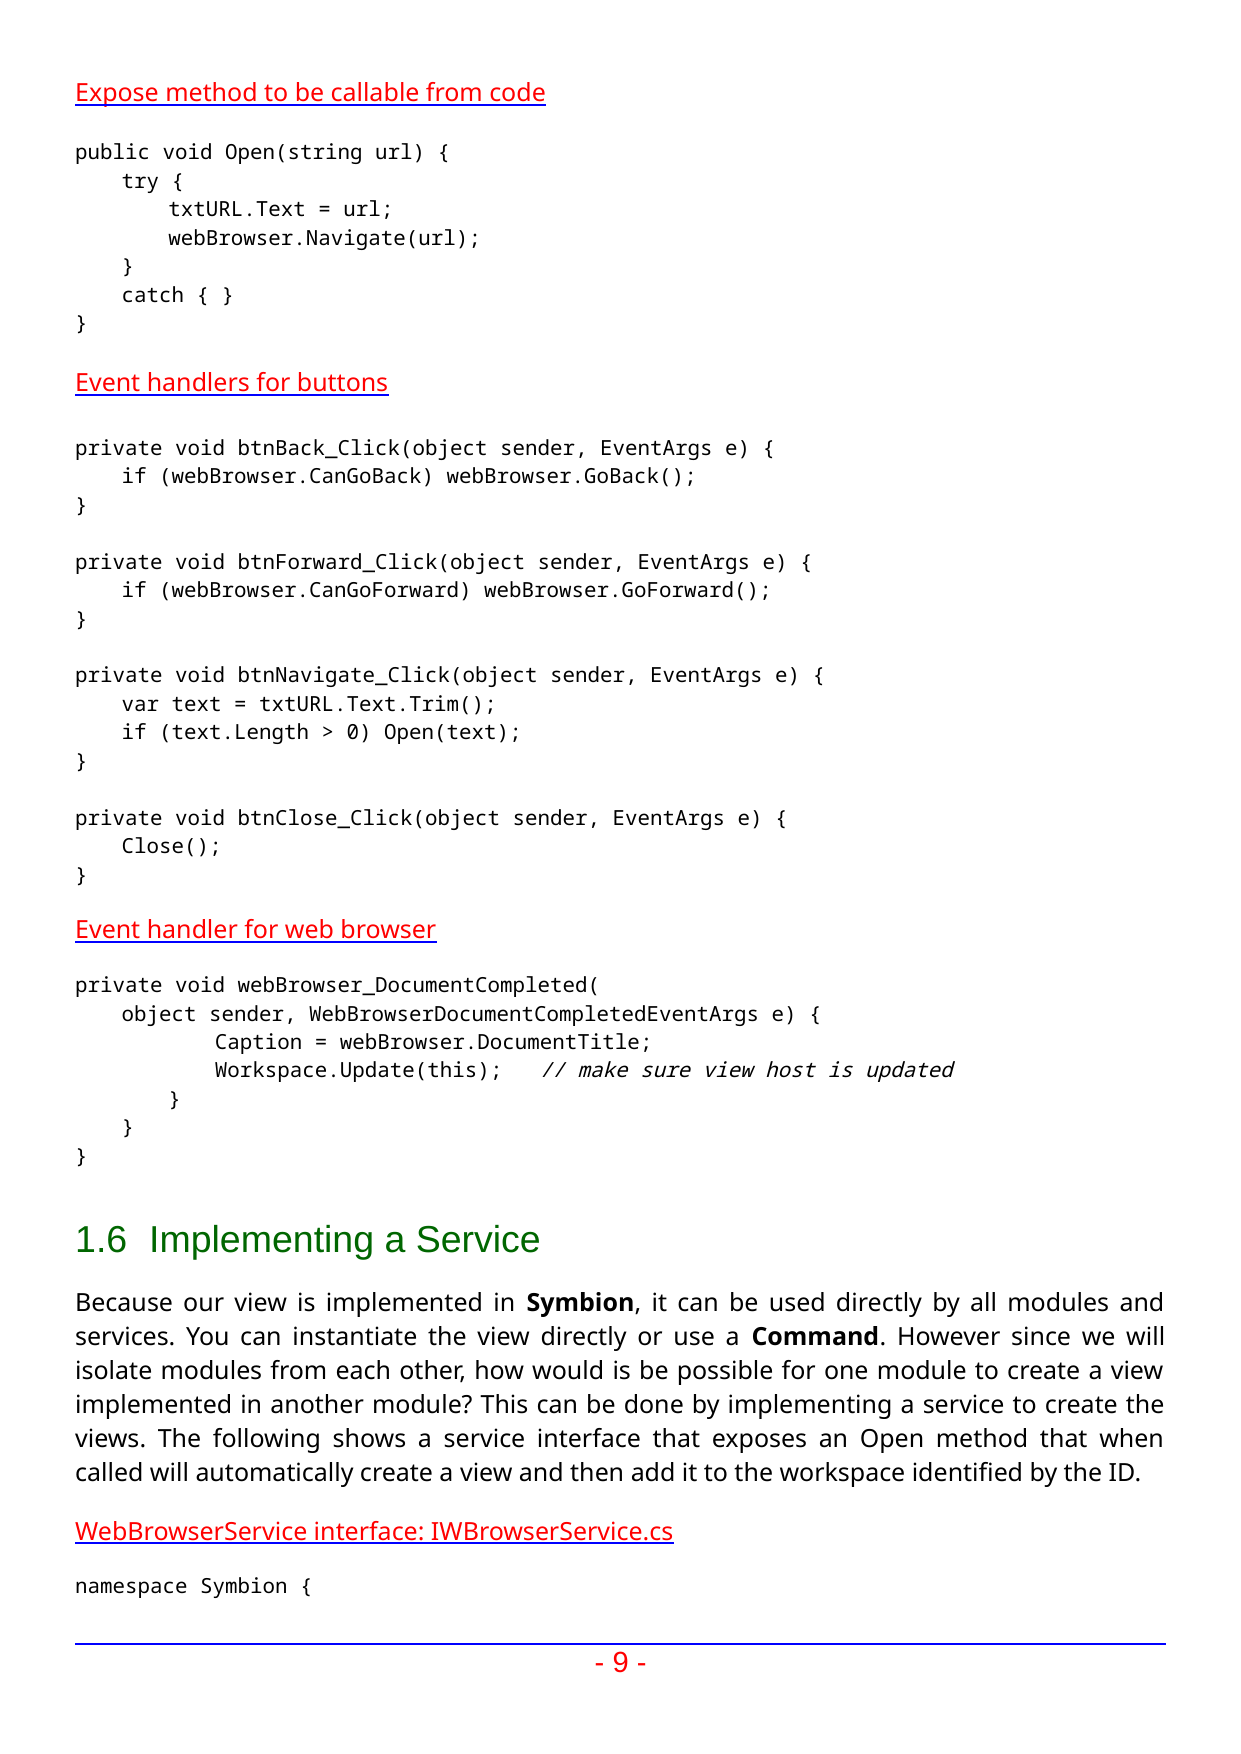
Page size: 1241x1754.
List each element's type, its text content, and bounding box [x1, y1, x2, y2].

text } [75, 1084, 1166, 1112]
text public void Open(string url) { [75, 137, 1166, 166]
text if (webBrowser.CanGoBack) webBrowser.GoBack(); [75, 462, 1166, 490]
text try { [75, 166, 1166, 194]
text if (text.Length > 0) Open(text); [75, 717, 1166, 746]
text private void btnNavigate_Click(object sender, EventArgs e) { [75, 661, 1166, 689]
text catch { } [75, 280, 1166, 308]
text var text = txtURL.Text.Trim(); [75, 689, 1166, 717]
text Workspace.Update(this); // make sure view host is updated [75, 1056, 1166, 1084]
text Caption = webBrowser.DocumentTitle; [75, 1027, 1166, 1056]
text Event handlers for buttons [75, 365, 1166, 399]
text webBrowser.Navigate(url); [75, 223, 1166, 251]
text private void btnBack_Click(object sender, EventArgs e) { [75, 433, 1166, 462]
text } [75, 251, 1166, 280]
text Close(); [75, 831, 1166, 860]
text } [75, 490, 1166, 518]
text private void btnForward_Click(object sender, EventArgs e) { [75, 547, 1166, 575]
text private void btnClose_Click(object sender, EventArgs e) { [75, 803, 1166, 831]
text 1.6 Implementing a Service [75, 1217, 1166, 1261]
text } [75, 860, 1166, 888]
text Expose method to be callable from code [75, 75, 1166, 109]
text } [75, 308, 1166, 337]
text WebBrowserService interface: IWBrowserService.cs [75, 1513, 1166, 1547]
text } [75, 746, 1166, 774]
text Event handler for web browser [75, 912, 1166, 946]
text namespace Symbion { [75, 1571, 1166, 1600]
text if (webBrowser.CanGoForward) webBrowser.GoForward(); [75, 575, 1166, 604]
text Because our view is implemented in Symbion, it can be used directly by all modules and services. You can instantiate the view directly or use a Command. However since we will isolate modules from each other, how would is be possible for one module to create a view implemented in another module? This can be done by implementing a service to create the views. The following shows a service interface that exposes an Open method that when called will automatically create a view and then add it to the workspace identified by the ID. [75, 1285, 1166, 1489]
text } [75, 1112, 1166, 1141]
text private void webBrowser_DocumentCompleted( [75, 970, 1166, 999]
text txtURL.Text = url; [75, 194, 1166, 223]
text } [75, 604, 1166, 632]
text } [75, 1141, 1166, 1169]
text object sender, WebBrowserDocumentCompletedEventArgs e) { [75, 999, 1166, 1027]
